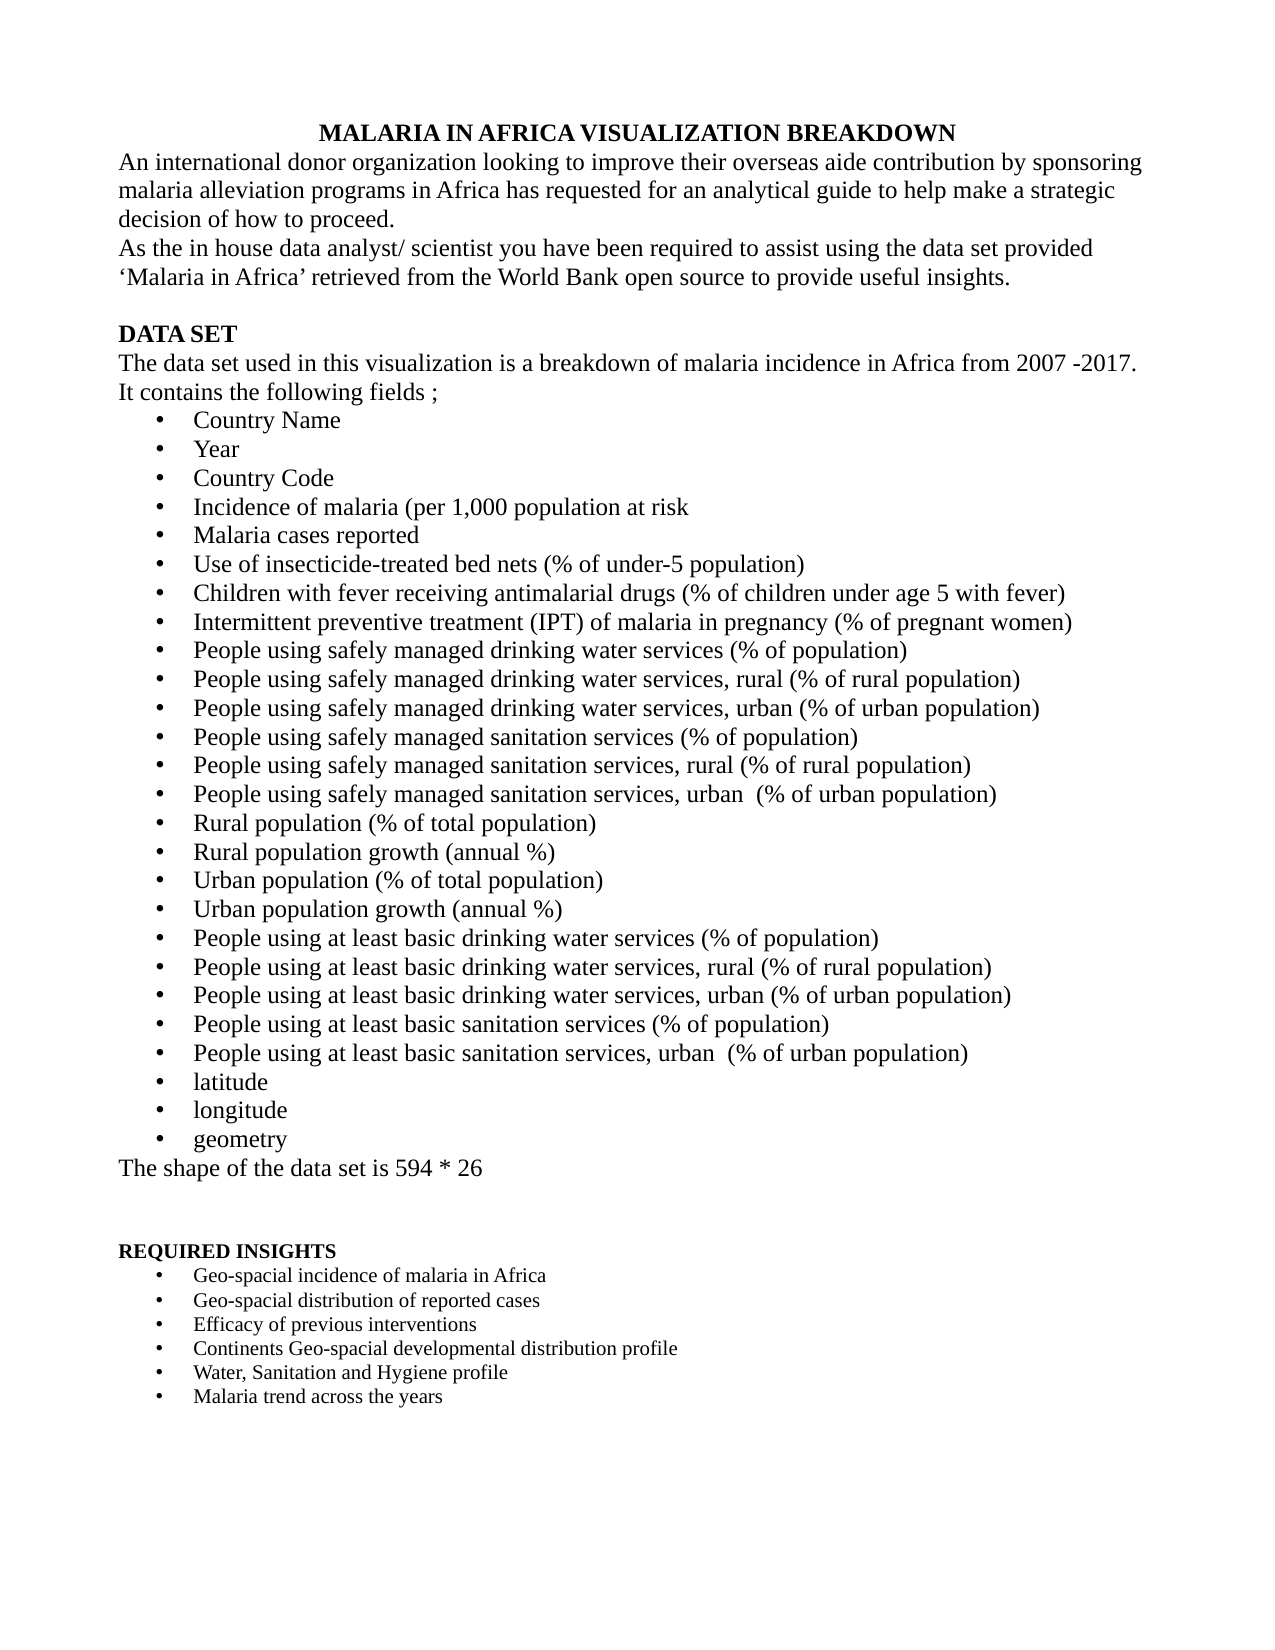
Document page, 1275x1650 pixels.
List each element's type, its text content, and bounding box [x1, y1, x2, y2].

text An international donor organization looking to improve their overseas aide contribution by sponsoring malaria alleviation programs in Africa has requested for an analytical guide to help make a strategic decision of how to proceed. [118, 147, 1157, 233]
list Intermittent preventive treatment (IPT) of malaria in pregnancy (% of pregnant women) [156, 607, 1157, 636]
list People using at least basic sanitation services, urban (% of urban population) [156, 1038, 1157, 1067]
list Malaria trend across the years [156, 1384, 1157, 1408]
list Efficacy of previous interventions [156, 1312, 1157, 1336]
list Country Name [156, 406, 1157, 434]
list longitude [156, 1096, 1157, 1124]
list Incidence of malaria (per 1,000 population at risk [156, 492, 1157, 521]
list Country Code [156, 463, 1157, 492]
text REQUIRED INSIGHTS [118, 1239, 1157, 1263]
list People using at least basic drinking water services, urban (% of urban population) [156, 981, 1157, 1009]
list Year [156, 434, 1157, 463]
list Urban population growth (annual %) [156, 894, 1157, 923]
text MALARIA IN AFRICA VISUALIZATION BREAKDOWN [118, 118, 1157, 147]
list People using at least basic sanitation services (% of population) [156, 1009, 1157, 1038]
list Urban population (% of total population) [156, 866, 1157, 894]
list Malaria cases reported [156, 521, 1157, 549]
list Rural population growth (annual %) [156, 837, 1157, 866]
list People using at least basic drinking water services, rural (% of rural population) [156, 952, 1157, 981]
list Geo-spacial distribution of reported cases [156, 1287, 1157, 1312]
text As the in house data analyst/ scientist you have been required to assist using the data set provided ‘Malaria in Africa’ retrieved from the World Bank open source to provide useful insights. [118, 233, 1157, 291]
list Use of insecticide-treated bed nets (% of under-5 population) [156, 549, 1157, 578]
list geometry [156, 1124, 1157, 1153]
list People using safely managed sanitation services (% of population) [156, 722, 1157, 751]
text The shape of the data set is 594 * 26 [118, 1153, 1157, 1182]
list People using safely managed sanitation services, urban (% of urban population) [156, 779, 1157, 808]
list People using safely managed sanitation services, rural (% of rural population) [156, 751, 1157, 779]
text DATA SET [118, 319, 1157, 348]
list Geo-spacial incidence of malaria in Africa [156, 1263, 1157, 1287]
list People using at least basic drinking water services (% of population) [156, 923, 1157, 952]
list latitude [156, 1067, 1157, 1096]
list People using safely managed drinking water services (% of population) [156, 636, 1157, 664]
list Continents Geo-spacial developmental distribution profile [156, 1336, 1157, 1360]
list Children with fever receiving antimalarial drugs (% of children under age 5 with fever) [156, 578, 1157, 607]
list Rural population (% of total population) [156, 808, 1157, 837]
list People using safely managed drinking water services, urban (% of urban population) [156, 693, 1157, 722]
text It contains the following fields ; [118, 377, 1157, 406]
text The data set used in this visualization is a breakdown of malaria incidence in Africa from 2007 -2017. [118, 348, 1157, 377]
list People using safely managed drinking water services, rural (% of rural population) [156, 664, 1157, 693]
list Water, Sanitation and Hygiene profile [156, 1360, 1157, 1384]
